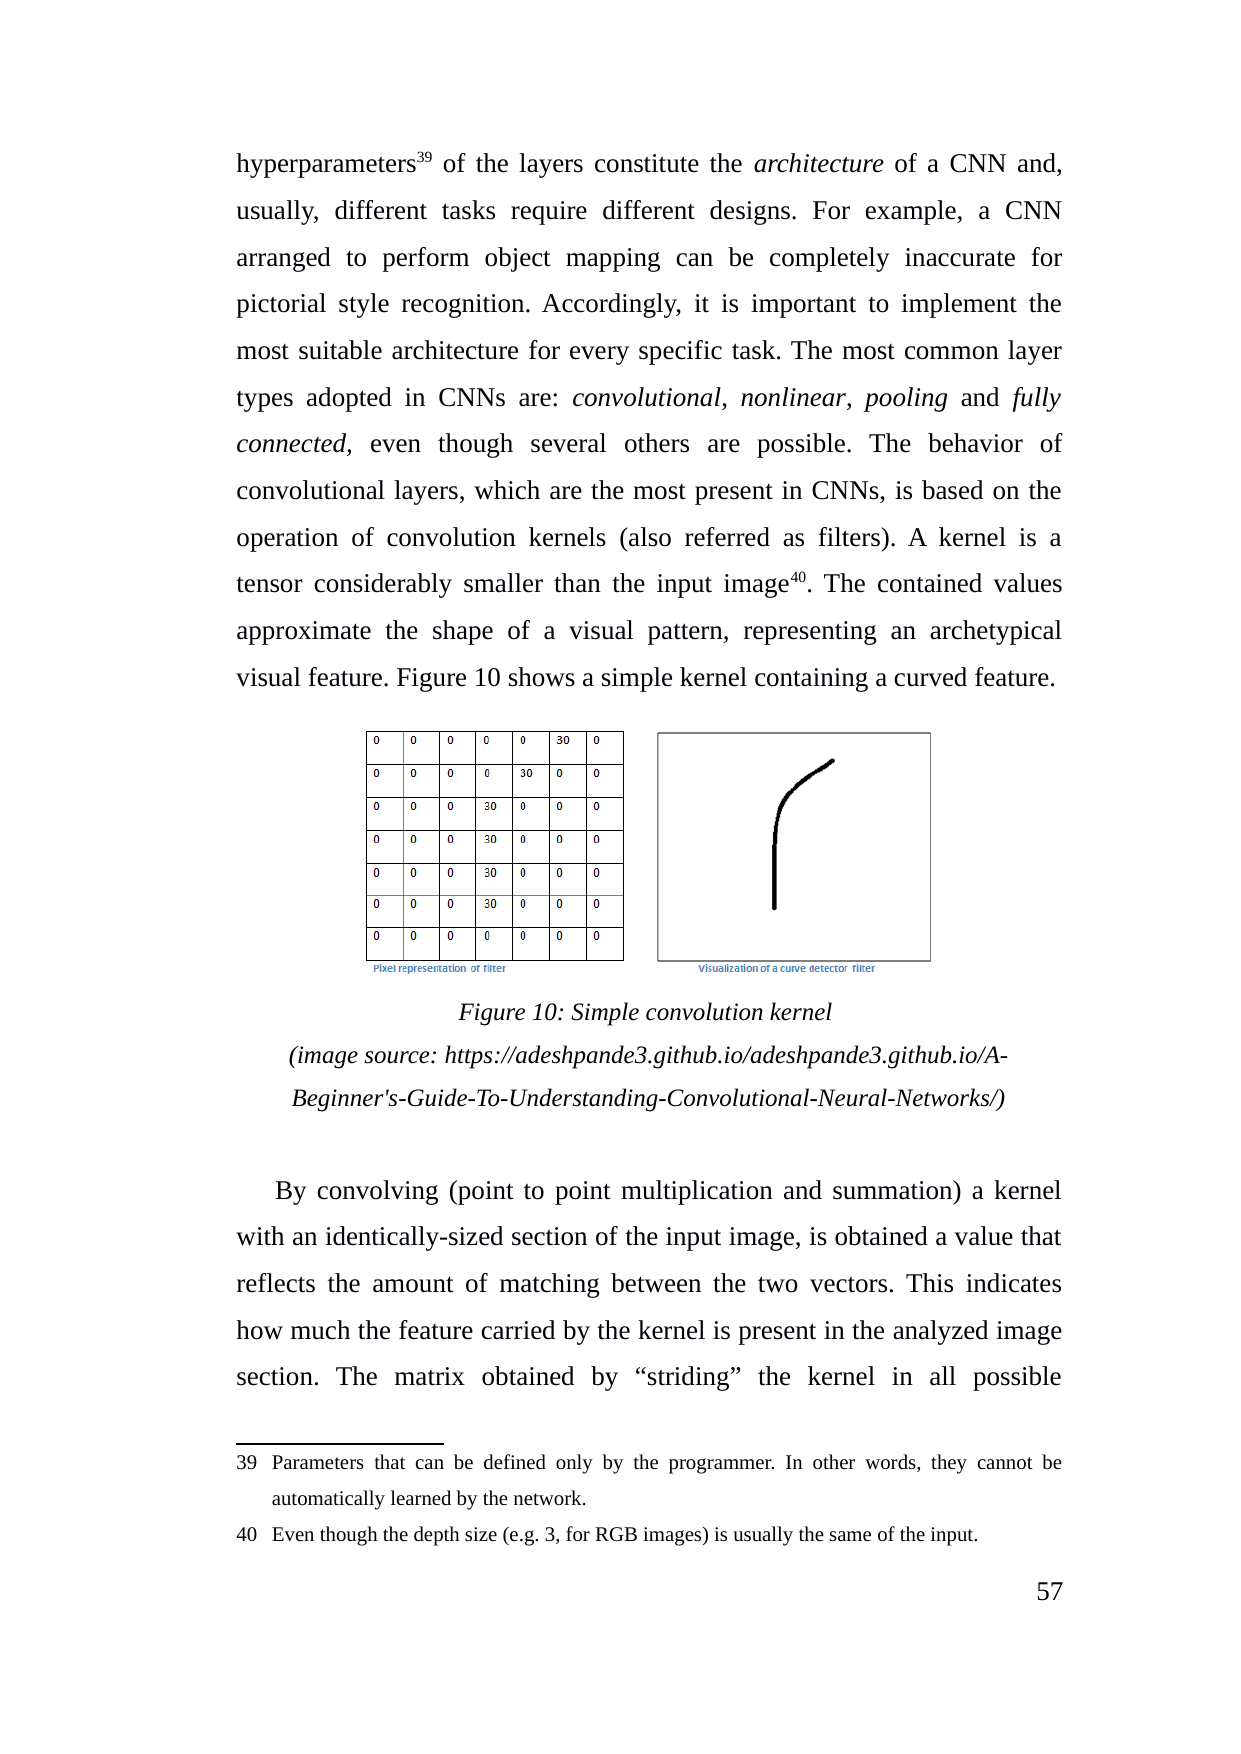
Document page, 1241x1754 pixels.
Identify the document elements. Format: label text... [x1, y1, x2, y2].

text By convolving (point to point multiplication and summation) a kernel with an identically-sized section of the input image, is obtained a value that reflects the amount of matching between the two vectors. This indicates how much the feature carried by the kernel is present in the analyzed image section. The matrix obtained by “striding” the kernel in all possible [236, 1174, 1063, 1392]
text Figure 10: Simple convolution kernel (image source: https://adeshpande3.github.io/adeshpande3.github.io/A-Beginner's-Guide-To-Understanding-Convolutional-Neural-Networks/) [280, 720, 1019, 1112]
text hyperparameters of the layers constitute the architecture of a CNN and, usually, different tasks require different designs. For example, a CNN arranged to perform object mapping can be completely inaccurate for pictorial style recognition. Accordingly, it is important to implement the most suitable architecture for every specific task. The most common layer types adopted in CNNs are: convolutional, nonlinear, pooling and fully connected, even though several others are possible. The behavior of convolutional layers, which are the most present in CNNs, is based on the operation of convolution kernels (also referred as filters). A kernel is a tensor considerably smaller than the input image. The contained values approximate the shape of a visual pattern, representing an archetypical visual feature. Figure 10 shows a simple kernel containing a curved feature. [236, 148, 1063, 692]
text Parameters that can be defined only by the programmer. In other words, they cannot be automatically learned by the network. [236, 1449, 1063, 1510]
picture [352, 720, 948, 983]
text Even though the depth size (e.g. 3, for RGB images) is usually the same of the input. [236, 1522, 1063, 1546]
